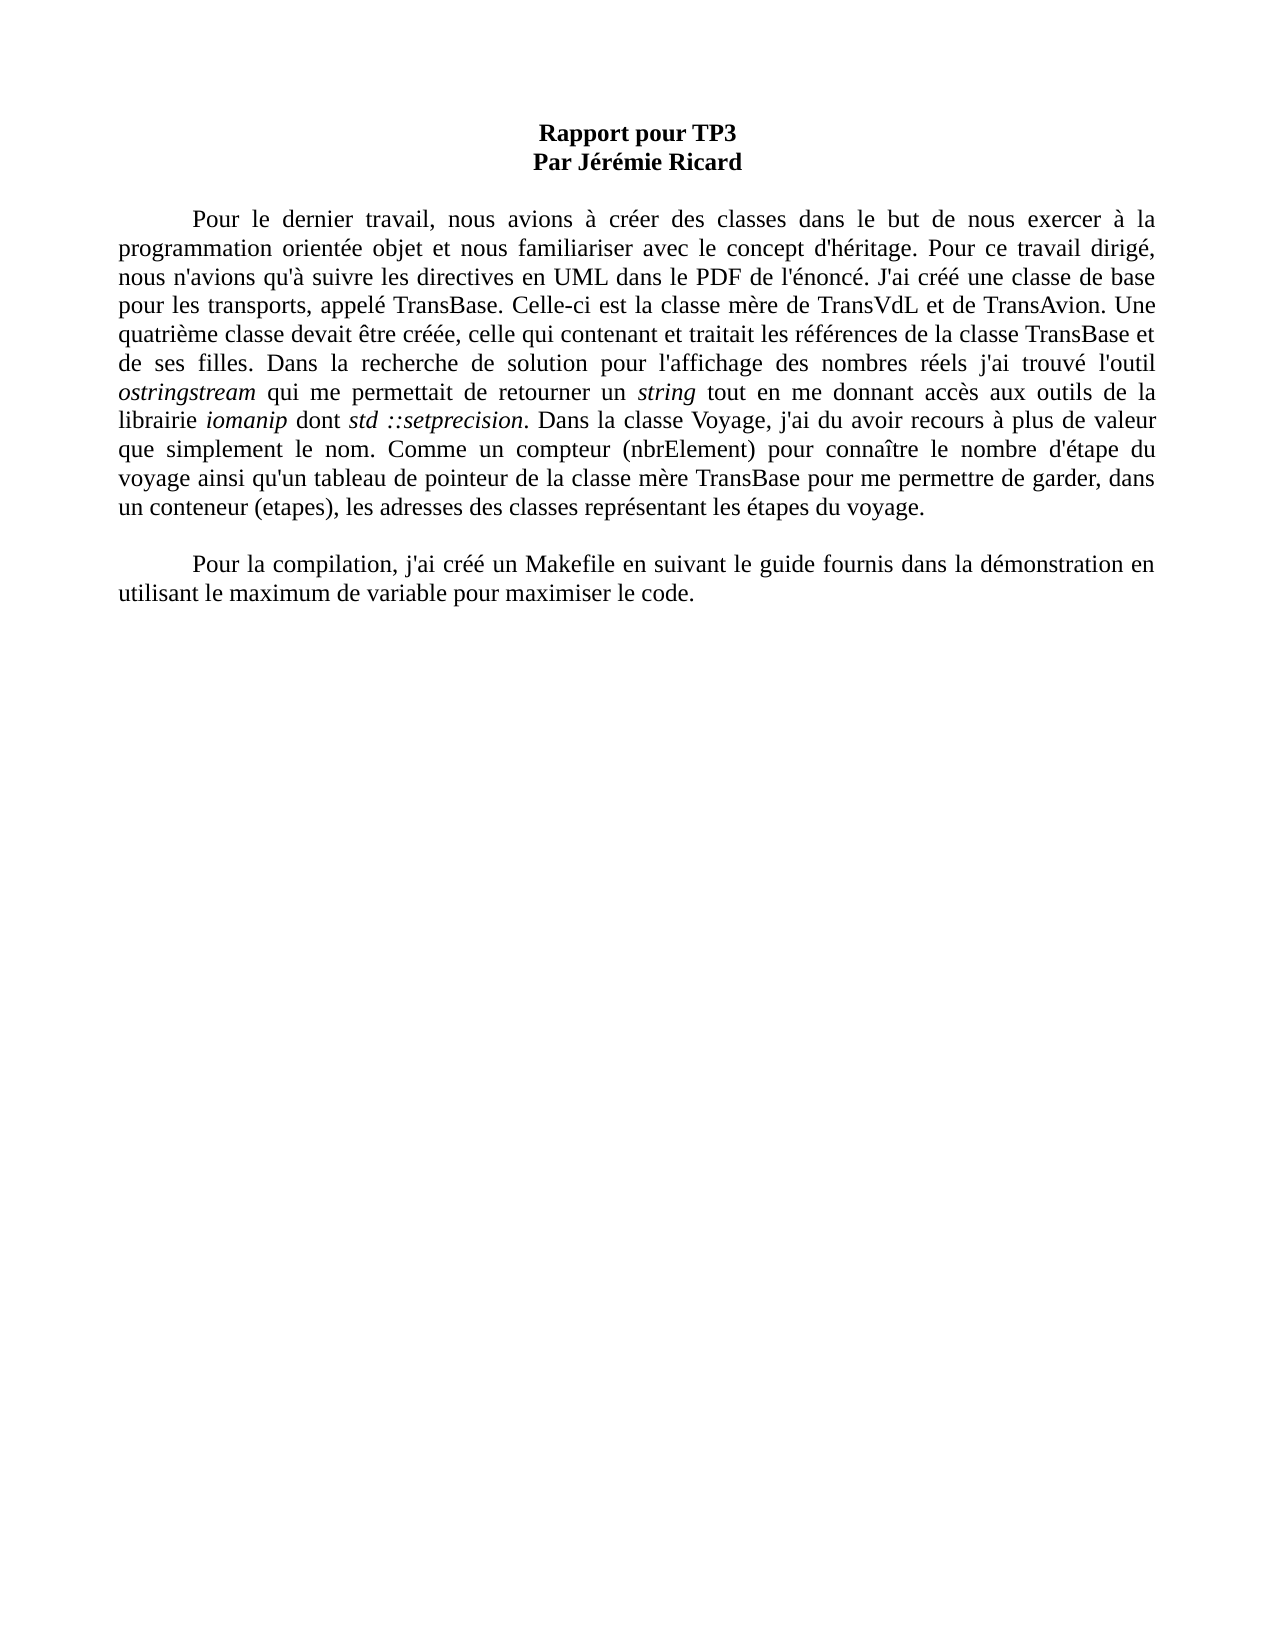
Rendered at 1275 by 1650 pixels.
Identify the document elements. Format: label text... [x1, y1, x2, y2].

text Pour le dernier travail, nous avions à créer des classes dans le but de nous exercer à la programmation orientée objet et nous familiariser avec le concept d'héritage. Pour ce travail dirigé, nous n'avions qu'à suivre les directives en UML dans le PDF de l'énoncé. J'ai créé une classe de base pour les transports, appelé TransBase. Celle-ci est la classe mère de TransVdL et de TransAvion. Une quatrième classe devait être créée, celle qui contenant et traitait les références de la classe TransBase et de ses filles. Dans la recherche de solution pour l'affichage des nombres réels j'ai trouvé l'outil ostringstream qui me permettait de retourner un string tout en me donnant accès aux outils de la librairie iomanip dont std ::setprecision. Dans la classe Voyage, j'ai du avoir recours à plus de valeur que simplement le nom. Comme un compteur (nbrElement) pour connaître le nombre d'étape du voyage ainsi qu'un tableau de pointeur de la classe mère TransBase pour me permettre de garder, dans un conteneur (etapes), les adresses des classes représentant les étapes du voyage. [118, 204, 1157, 521]
text Pour la compilation, j'ai créé un Makefile en suivant le guide fournis dans la démonstration en utilisant le maximum de variable pour maximiser le code. [118, 549, 1157, 607]
text Par Jérémie Ricard [118, 147, 1157, 176]
text Rapport pour TP3 [118, 118, 1157, 147]
